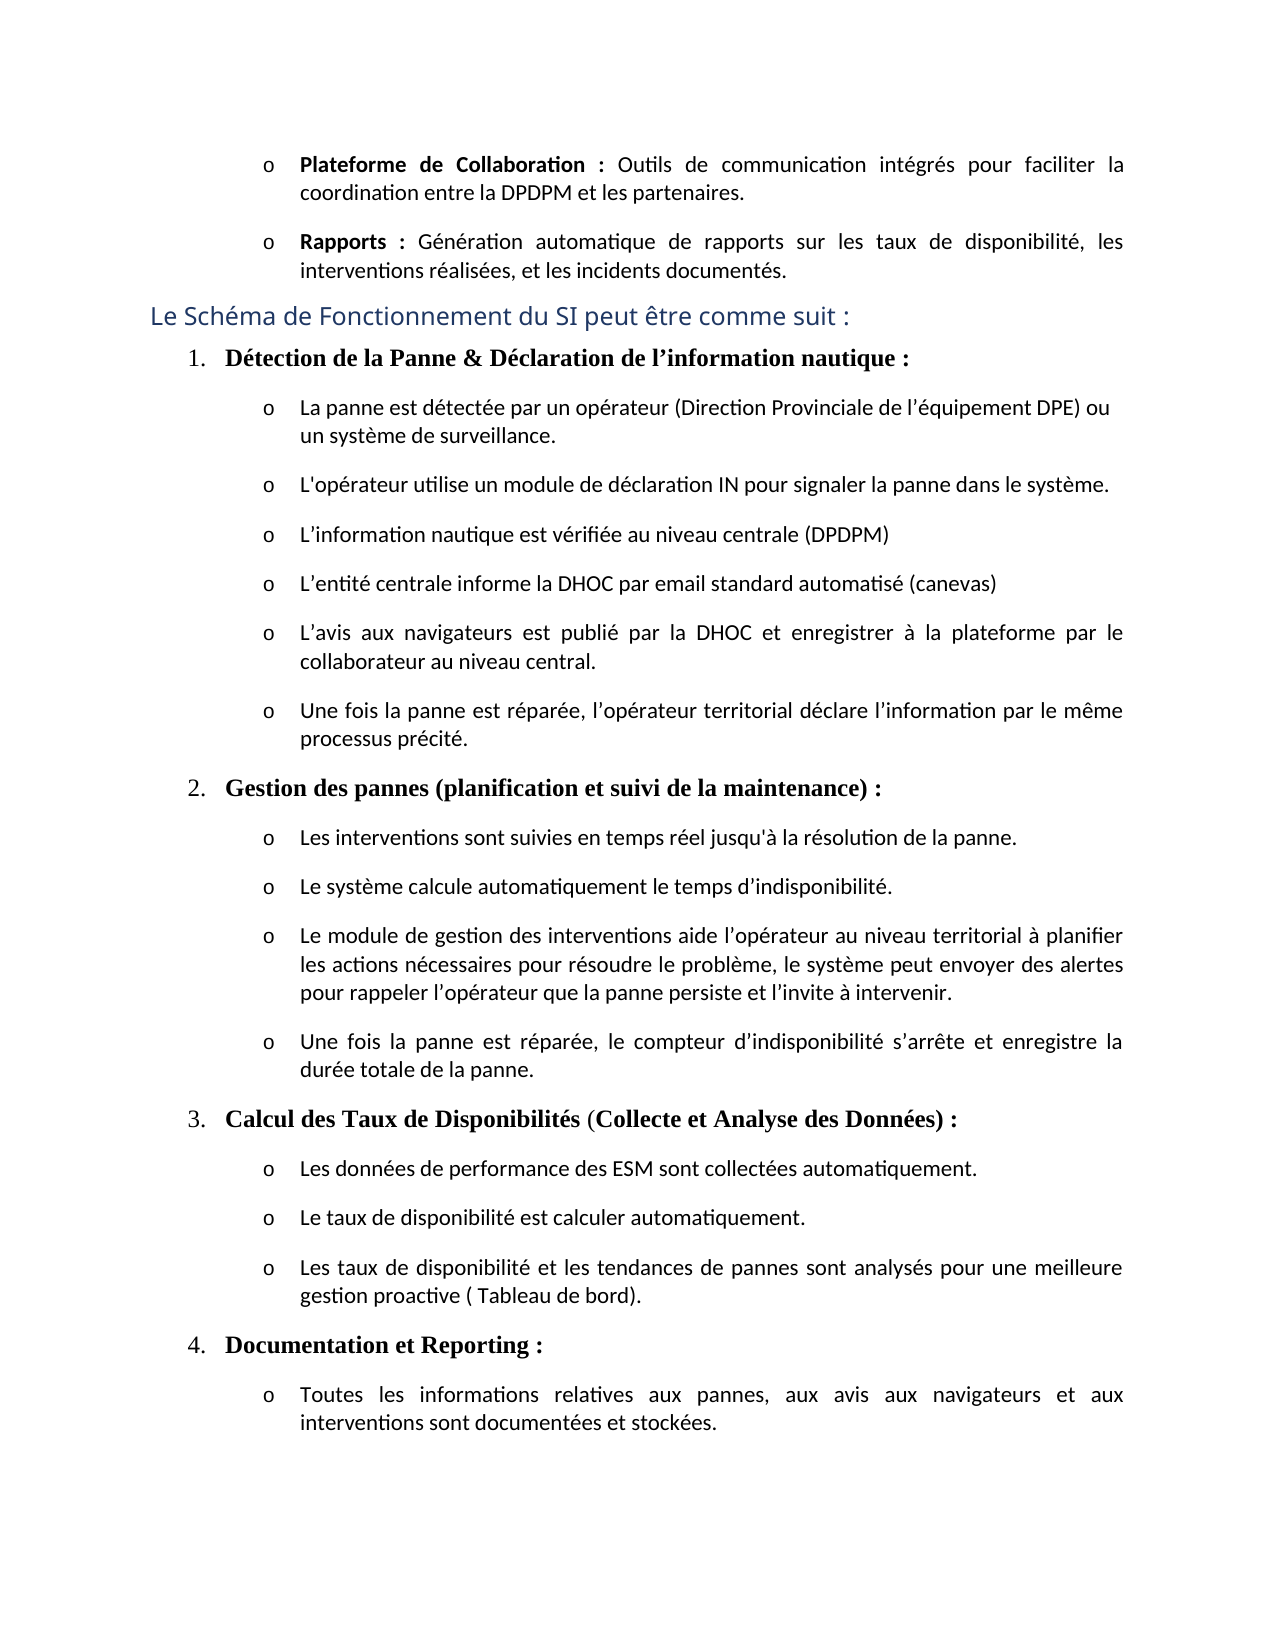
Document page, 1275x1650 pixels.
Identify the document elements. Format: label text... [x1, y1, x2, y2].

list Calcul des Taux de Disponibilités (Collecte et Analyse des Données) : [187, 1104, 1125, 1133]
list L'opérateur utilise un module de déclaration IN pour signaler la panne dans le système. [262, 470, 1125, 499]
list Documentation et Reporting : [187, 1330, 1125, 1359]
list Les taux de disponibilité et les tendances de pannes sont analysés pour une meilleure gestion proactive ( Tableau de bord). [262, 1253, 1125, 1309]
list Plateforme de Collaboration : Outils de communication intégrés pour faciliter la coordination entre la DPDPM et les partenaires. [262, 150, 1125, 207]
list Les données de performance des ESM sont collectées automatiquement. [262, 1154, 1125, 1182]
list Le module de gestion des interventions aide l’opérateur au niveau territorial à planifier les actions nécessaires pour résoudre le problème, le système peut envoyer des alertes pour rappeler l’opérateur que la panne persiste et l’invite à intervenir. [262, 922, 1125, 1006]
list Le système calcule automatiquement le temps d’indisponibilité. [262, 872, 1125, 901]
list Détection de la Panne & Déclaration de l’information nautique : [187, 343, 1125, 372]
list L’entité centrale informe la DHOC par email standard automatisé (canevas) [262, 569, 1125, 598]
list La panne est détectée par un opérateur (Direction Provinciale de l’équipement DPE) ou un système de surveillance. [262, 393, 1125, 449]
list Gestion des pannes (planification et suivi de la maintenance) : [187, 773, 1125, 802]
list Une fois la panne est réparée, le compteur d’indisponibilité s’arrête et enregistre la durée totale de la panne. [262, 1027, 1125, 1083]
list Toutes les informations relatives aux pannes, aux avis aux navigateurs et aux interventions sont documentées et stockées. [262, 1380, 1125, 1436]
list Rapports : Génération automatique de rapports sur les taux de disponibilité, les interventions réalisées, et les incidents documentés. [262, 227, 1125, 284]
subtitle Le Schéma de Fonctionnement du SI peut être comme suit : [150, 298, 1125, 333]
list Les interventions sont suivies en temps réel jusqu'à la résolution de la panne. [262, 823, 1125, 851]
list Le taux de disponibilité est calculer automatiquement. [262, 1203, 1125, 1232]
list Une fois la panne est réparée, l’opérateur territorial déclare l’information par le même processus précité. [262, 696, 1125, 752]
list L’information nautique est vérifiée au niveau centrale (DPDPM) [262, 520, 1125, 548]
list L’avis aux navigateurs est publié par la DHOC et enregistrer à la plateforme par le collaborateur au niveau central. [262, 618, 1125, 675]
